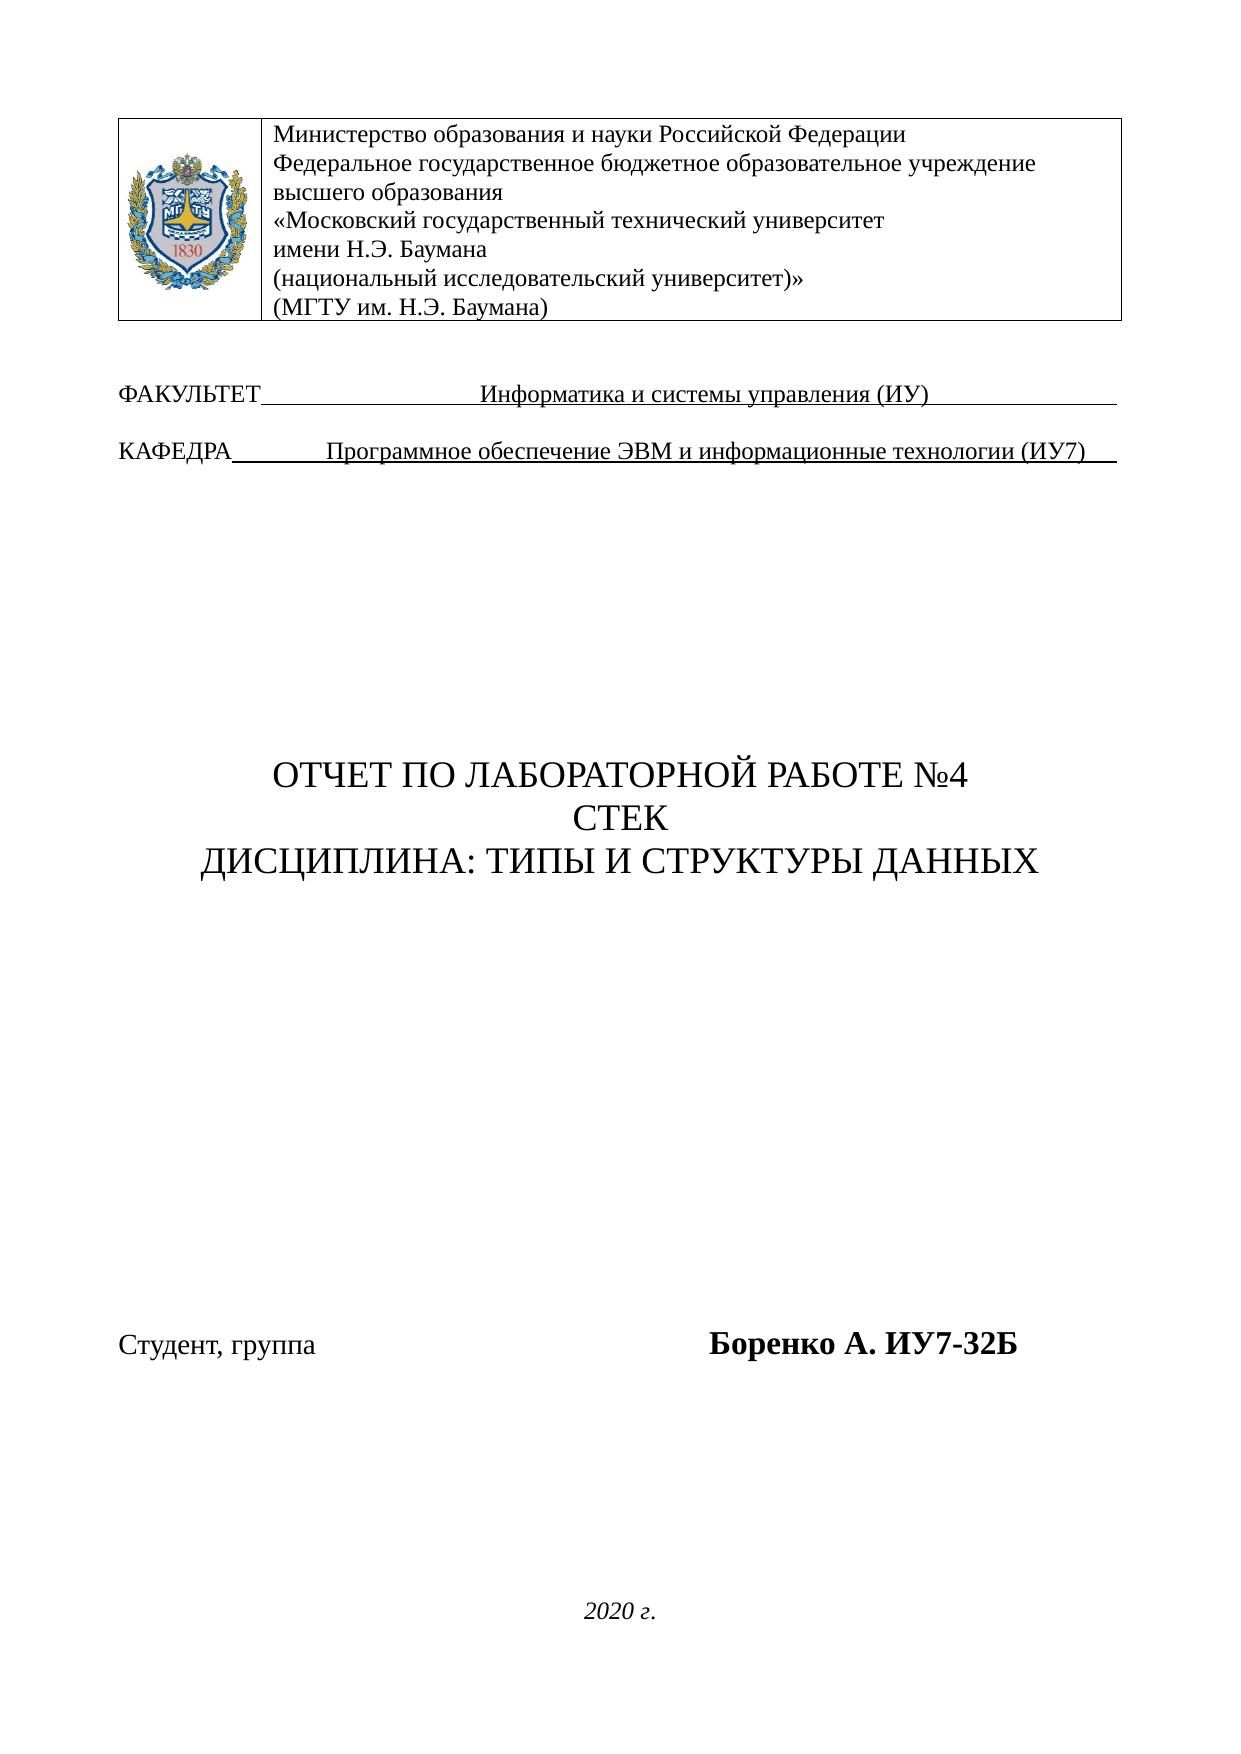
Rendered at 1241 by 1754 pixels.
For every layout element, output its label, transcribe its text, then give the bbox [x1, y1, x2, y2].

text Студент, группа Боренко А. ИУ7-32Б [118, 1323, 1122, 1395]
text КАФЕДРА Программное обеспечение ЭВМ и информационные технологии (ИУ7) [118, 436, 1122, 465]
text ФАКУЛЬТЕТ Информатика и системы управления (ИУ) [118, 379, 1122, 408]
table_header [119, 119, 261, 320]
text ДИСЦИПЛИНА: ТИПЫ И СТРУКТУРЫ ДАННЫХ [118, 839, 1122, 882]
text ОТЧЕТ ПО ЛАБОРАТОРНОЙ РАБОТЕ №4 СТЕК [118, 753, 1122, 839]
text 2020 г. [118, 1596, 1122, 1625]
table_header Министерство образования и науки Российской Федерации Федеральное государственное бюджетное образовательное учреждение высшего образования «Московский государственный технический университет имени Н.Э. Баумана (национальный исследовательский университет)» (МГТУ им. Н.Э. Баумана) [262, 119, 1121, 320]
picture [127, 153, 248, 290]
